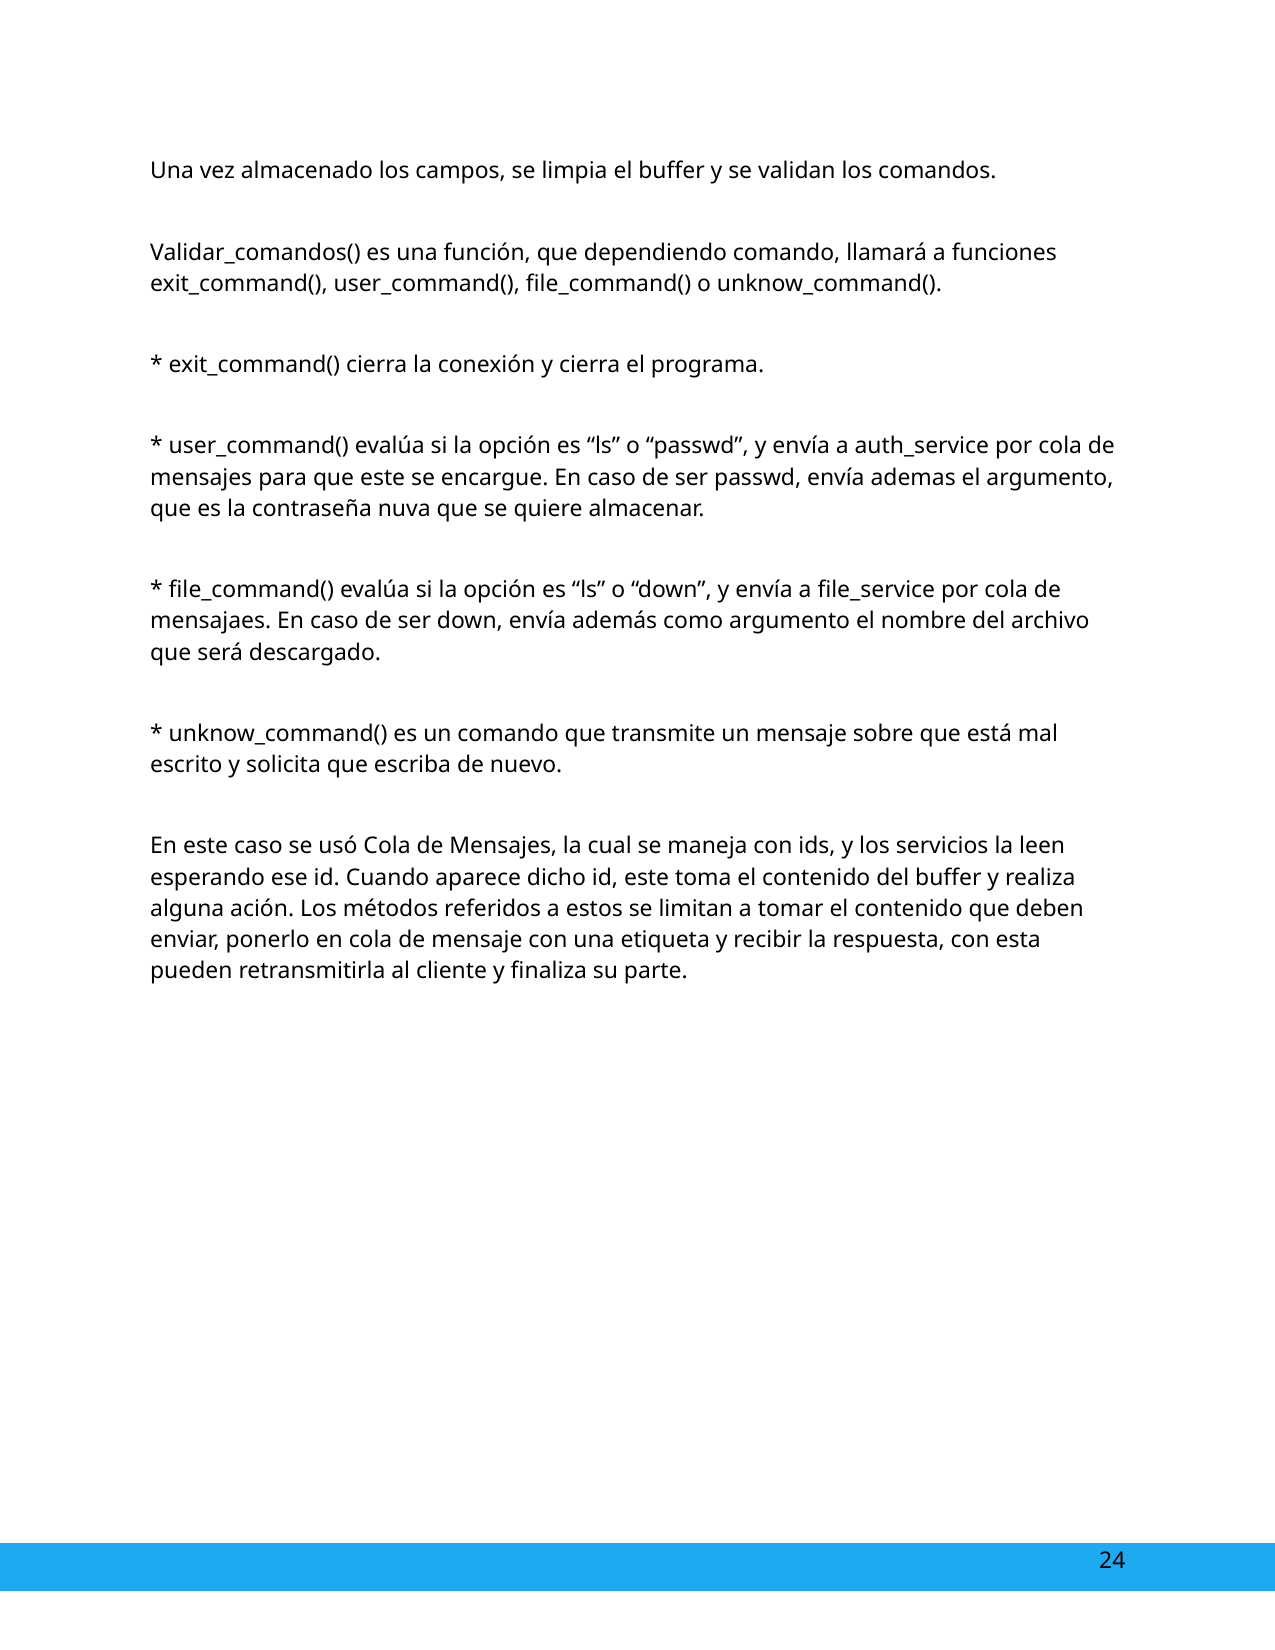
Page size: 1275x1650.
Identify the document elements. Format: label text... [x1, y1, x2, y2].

picture [0, 1543, 1275, 1591]
text * unknow_command() es un comando que transmite un mensaje sobre que está mal escrito y solicita que escriba de nuevo. [150, 717, 1125, 779]
text Una vez almacenado los campos, se limpia el buffer y se validan los comandos. [150, 154, 1125, 186]
text * user_command() evalúa si la opción es “ls” o “passwd”, y envía a auth_service por cola de mensajes para que este se encargue. En caso de ser passwd, envía ademas el argumento, que es la contraseña nuva que se quiere almacenar. [150, 429, 1125, 523]
text * file_command() evalúa si la opción es “ls” o “down”, y envía a file_service por cola de mensajaes. En caso de ser down, envía además como argumento el nombre del archivo que será descargado. [150, 573, 1125, 667]
text Validar_comandos() es una función, que dependiendo comando, llamará a funciones exit_command(), user_command(), file_command() o unknow_command(). [150, 236, 1125, 298]
text En este caso se usó Cola de Mensajes, la cual se maneja con ids, y los servicios la leen esperando ese id. Cuando aparece dicho id, este toma el contenido del buffer y realiza alguna ación. Los métodos referidos a estos se limitan a tomar el contenido que deben enviar, ponerlo en cola de mensaje con una etiqueta y recibir la respuesta, con esta pueden retransmitirla al cliente y finaliza su parte. [150, 829, 1125, 986]
text * exit_command() cierra la conexión y cierra el programa. [150, 348, 1125, 379]
